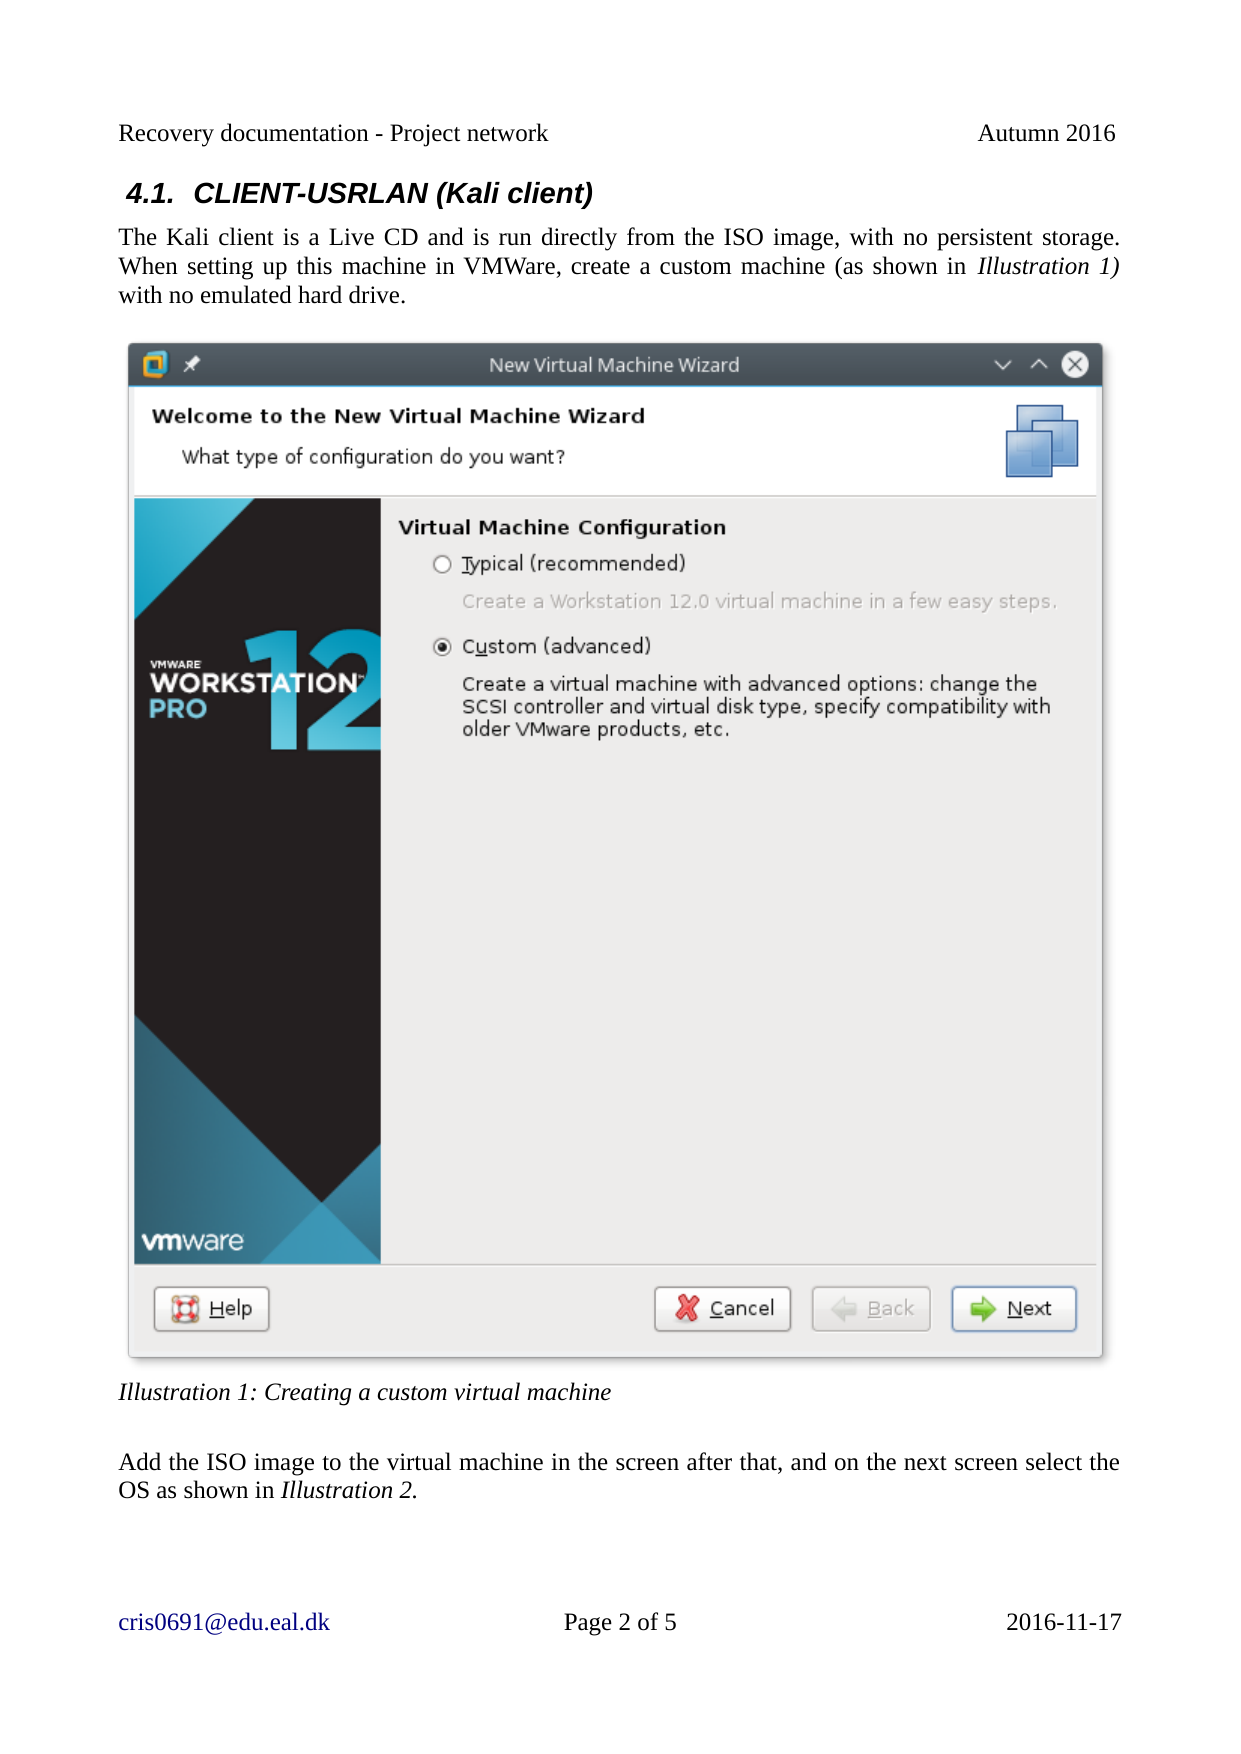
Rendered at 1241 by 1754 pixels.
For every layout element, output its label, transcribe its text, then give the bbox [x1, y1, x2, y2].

text Add the ISO image to the virtual machine in the screen after that, and on the next screen select the OS as shown in Illustration 2. [118, 1447, 1122, 1504]
subtitle CLIENT-USRLAN (Kali client) [118, 176, 1122, 210]
text The Kali client is a Live CD and is run directly from the ISO image, with no persistent storage. When setting up this machine in VMWare, create a custom machine (as shown in Illustration 1) with no emulated hard drive. [118, 222, 1122, 309]
picture [118, 333, 1122, 1377]
text Illustration 1: Creating a custom virtual machine [118, 1377, 1122, 1405]
